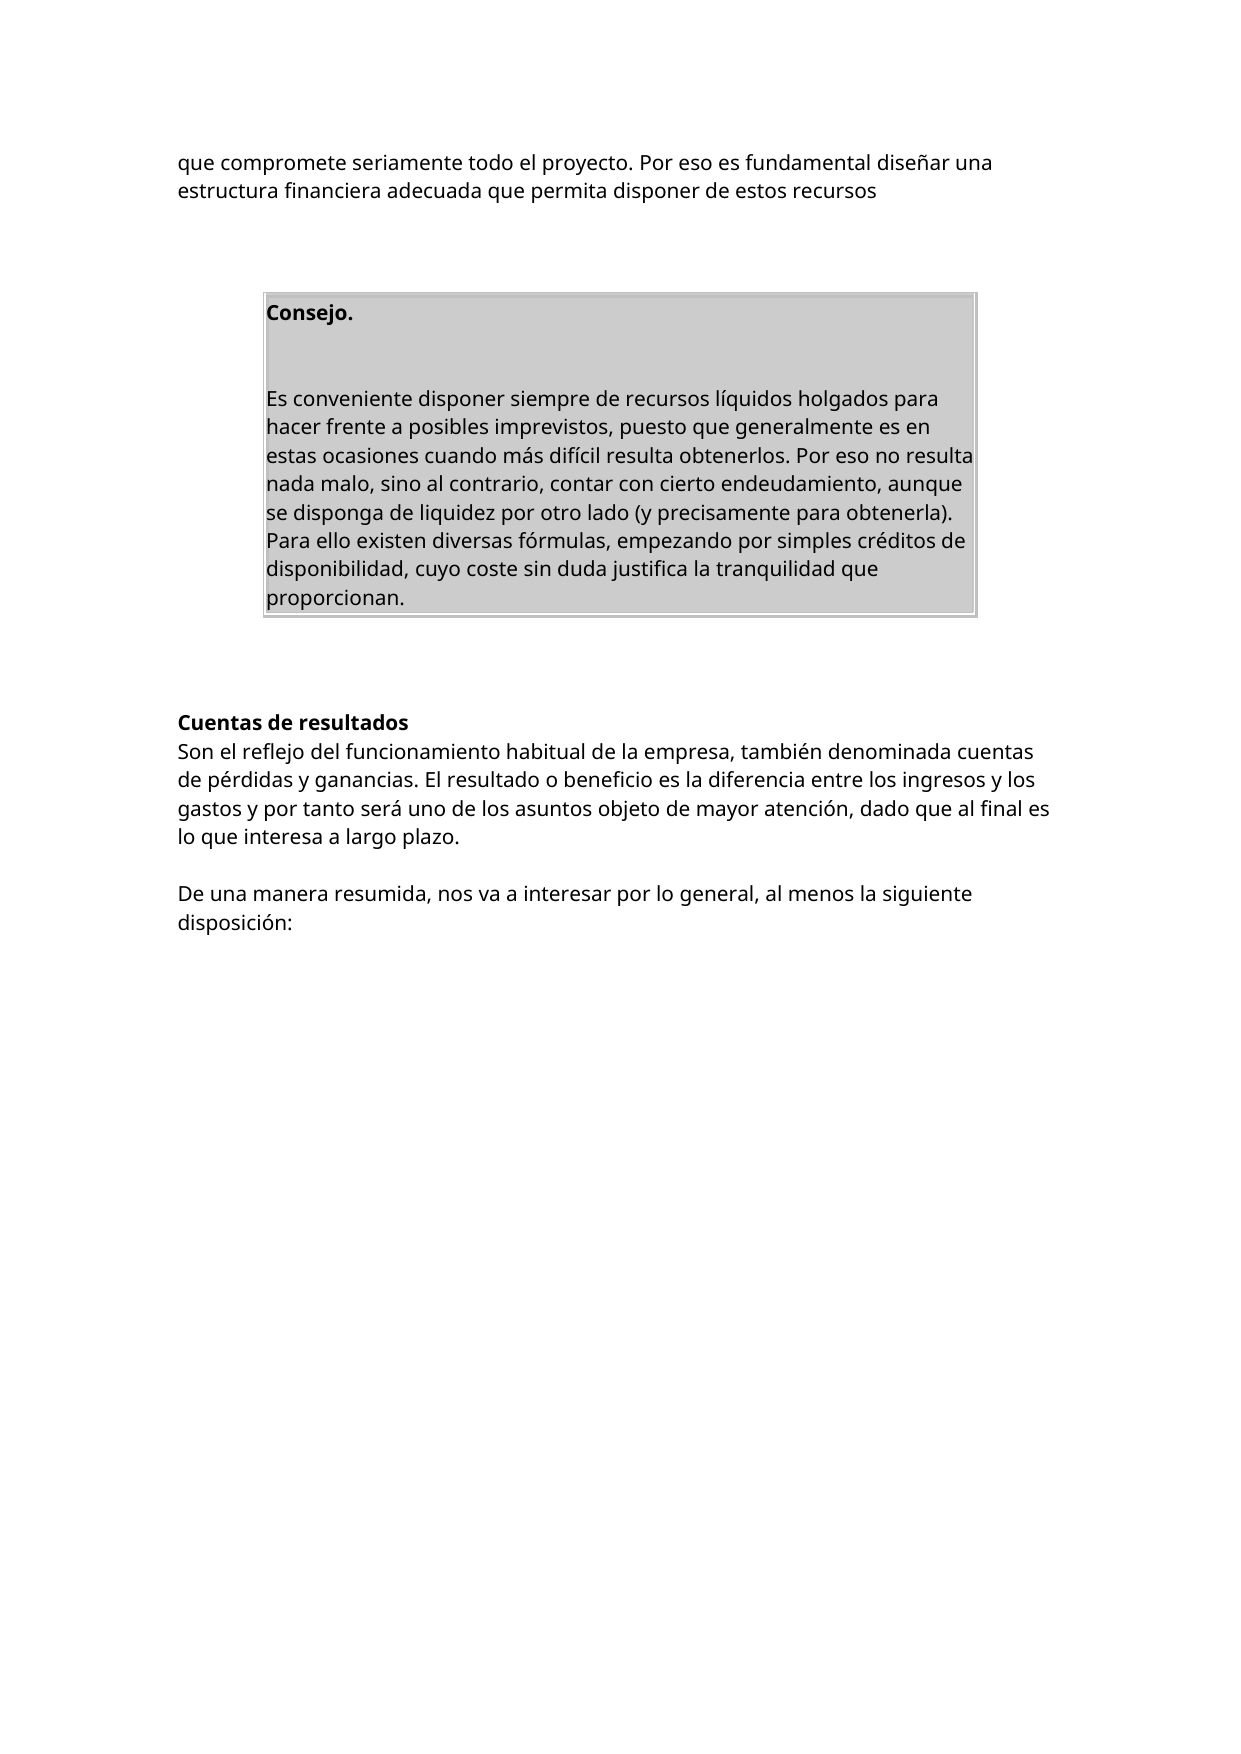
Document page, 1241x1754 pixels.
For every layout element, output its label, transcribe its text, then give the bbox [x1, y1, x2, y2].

text Cuentas de resultados Son el reflejo del funcionamiento habitual de la empresa, también denominada cuentas de pérdidas y ganancias. El resultado o beneficio es la diferencia entre los ingresos y los gastos y por tanto será uno de los asuntos objeto de mayor atención, dado que al final es lo que interesa a largo plazo. De una manera resumida, nos va a interesar por lo general, al menos la siguiente disposición: [177, 708, 1063, 936]
table_header Consejo. Es conveniente disponer siempre de recursos líquidos holgados para hacer frente a posibles imprevistos, puesto que generalmente es en estas ocasiones cuando más difícil resulta obtenerlos. Por eso no resulta nada malo, sino al contrario, contar con cierto endeudamiento, aunque se disponga de liquidez por otro lado (y precisamente para obtenerla). Para ello existen diversas fórmulas, empezando por simples créditos de disponibilidad, cuyo coste sin duda justifica la tranquilidad que proporcionan. [269, 298, 972, 611]
text que compromete seriamente todo el proyecto. Por eso es fundamental diseñar una estructura financiera adecuada que permita disponer de estos recursos [177, 148, 1063, 204]
